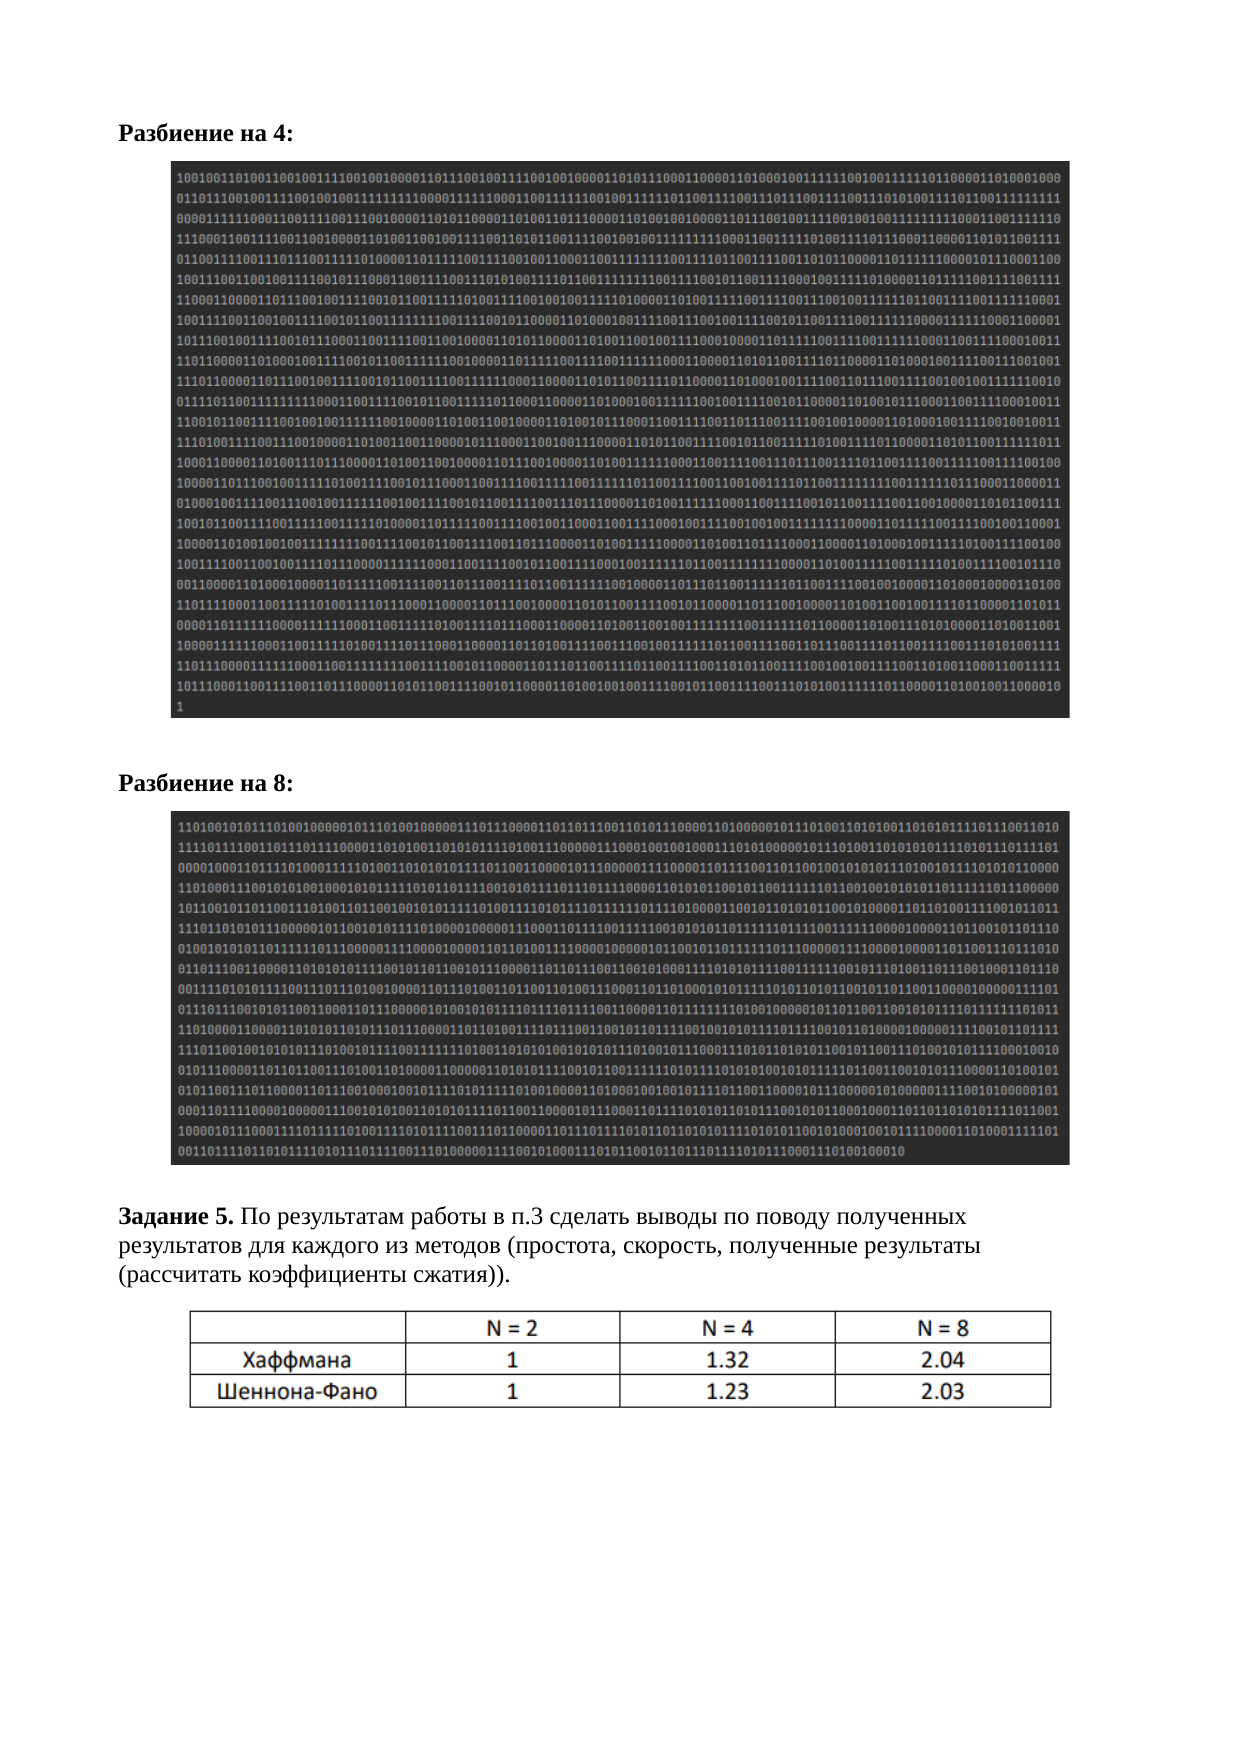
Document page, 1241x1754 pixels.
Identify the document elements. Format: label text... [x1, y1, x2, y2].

text Задание 5. По результатам работы в п.3 сделать выводы по поводу полученных результатов для каждого из методов (простота, скорость, полученные результаты (рассчитать коэффициенты сжатия)). [118, 1201, 1017, 1288]
picture [170, 811, 1070, 1165]
text Разбиение на 4: [118, 118, 1017, 147]
picture [187, 1302, 1054, 1413]
picture [170, 161, 1070, 718]
text Разбиение на 8: [118, 768, 1017, 797]
